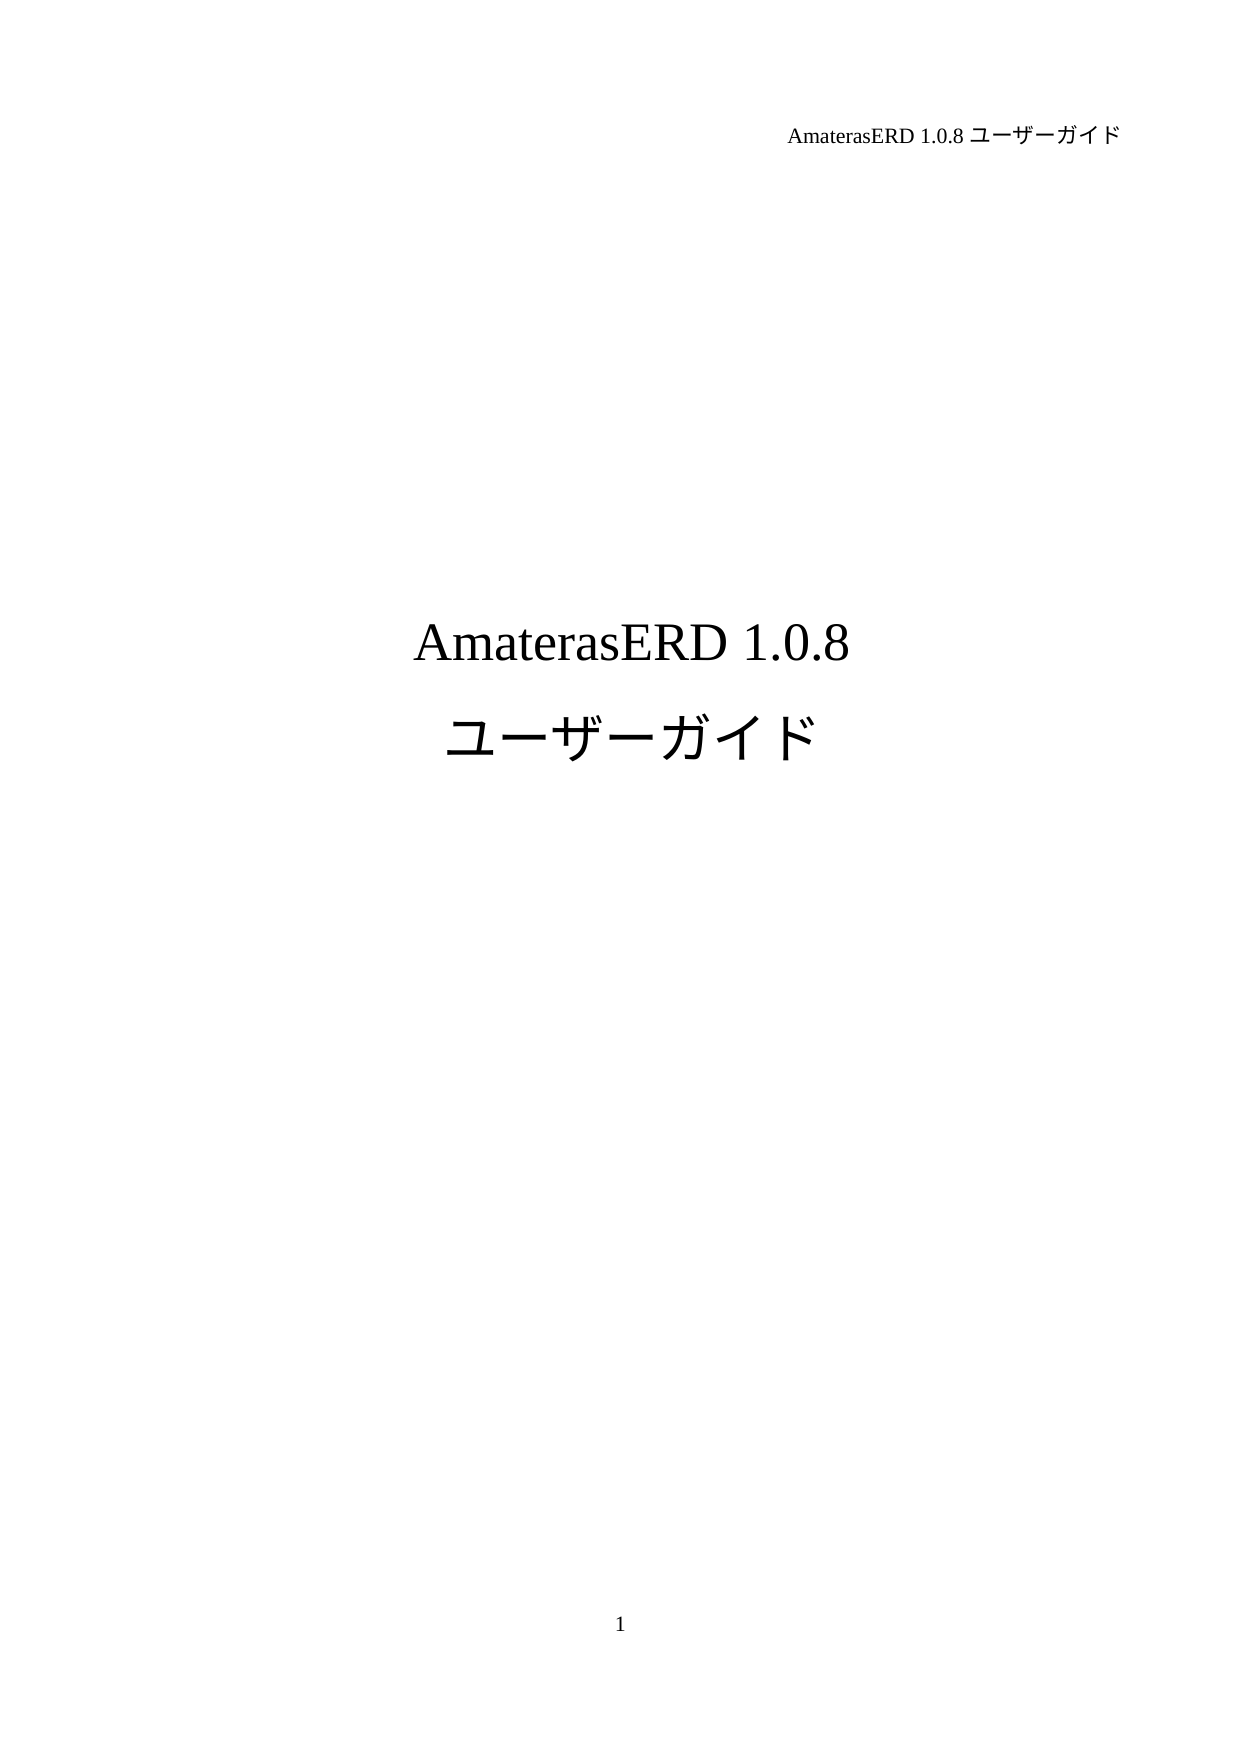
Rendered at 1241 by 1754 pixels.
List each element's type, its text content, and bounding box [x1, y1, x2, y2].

text ユーザーガイド [118, 695, 1122, 774]
text AmaterasERD 1.0.8 [118, 609, 1122, 672]
